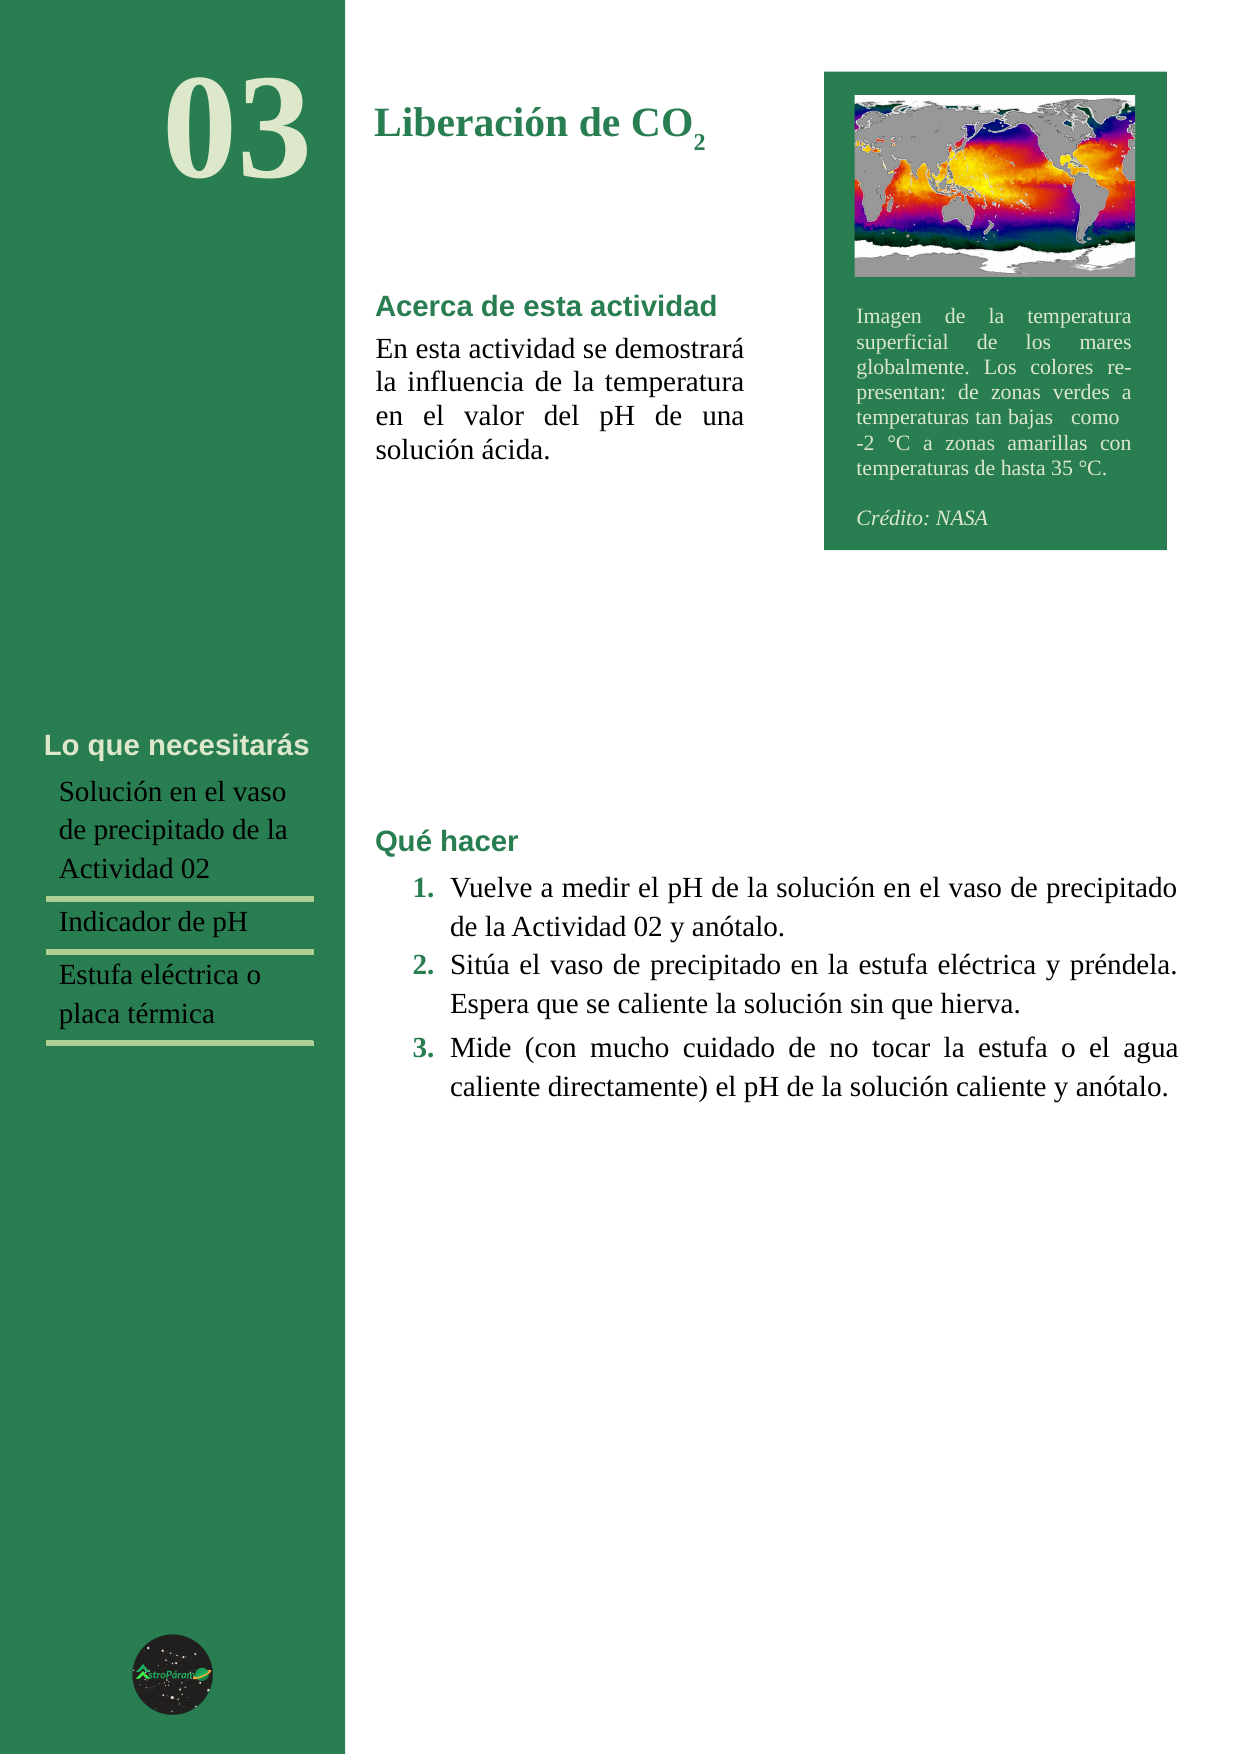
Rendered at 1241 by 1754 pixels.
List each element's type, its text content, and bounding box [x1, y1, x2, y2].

subtitle Acerca de esta actividad [375, 289, 824, 322]
list Mide (con mucho cuidado de no tocar la estufa o el agua caliente directamente) el pH de la solución caliente y anótalo. [412, 1031, 1179, 1103]
picture [131, 1633, 214, 1716]
list Sitúa el vaso de precipitado en la estufa eléctrica y préndela. Espera que se caliente la solución sin que hierva. [412, 947, 1179, 1019]
subtitle Qué hacer [375, 824, 1179, 858]
list Vuelve a medir el pH de la solución en el vaso de precipitado de la Actividad 02 y anótalo. [412, 870, 1179, 942]
picture [854, 95, 1136, 277]
